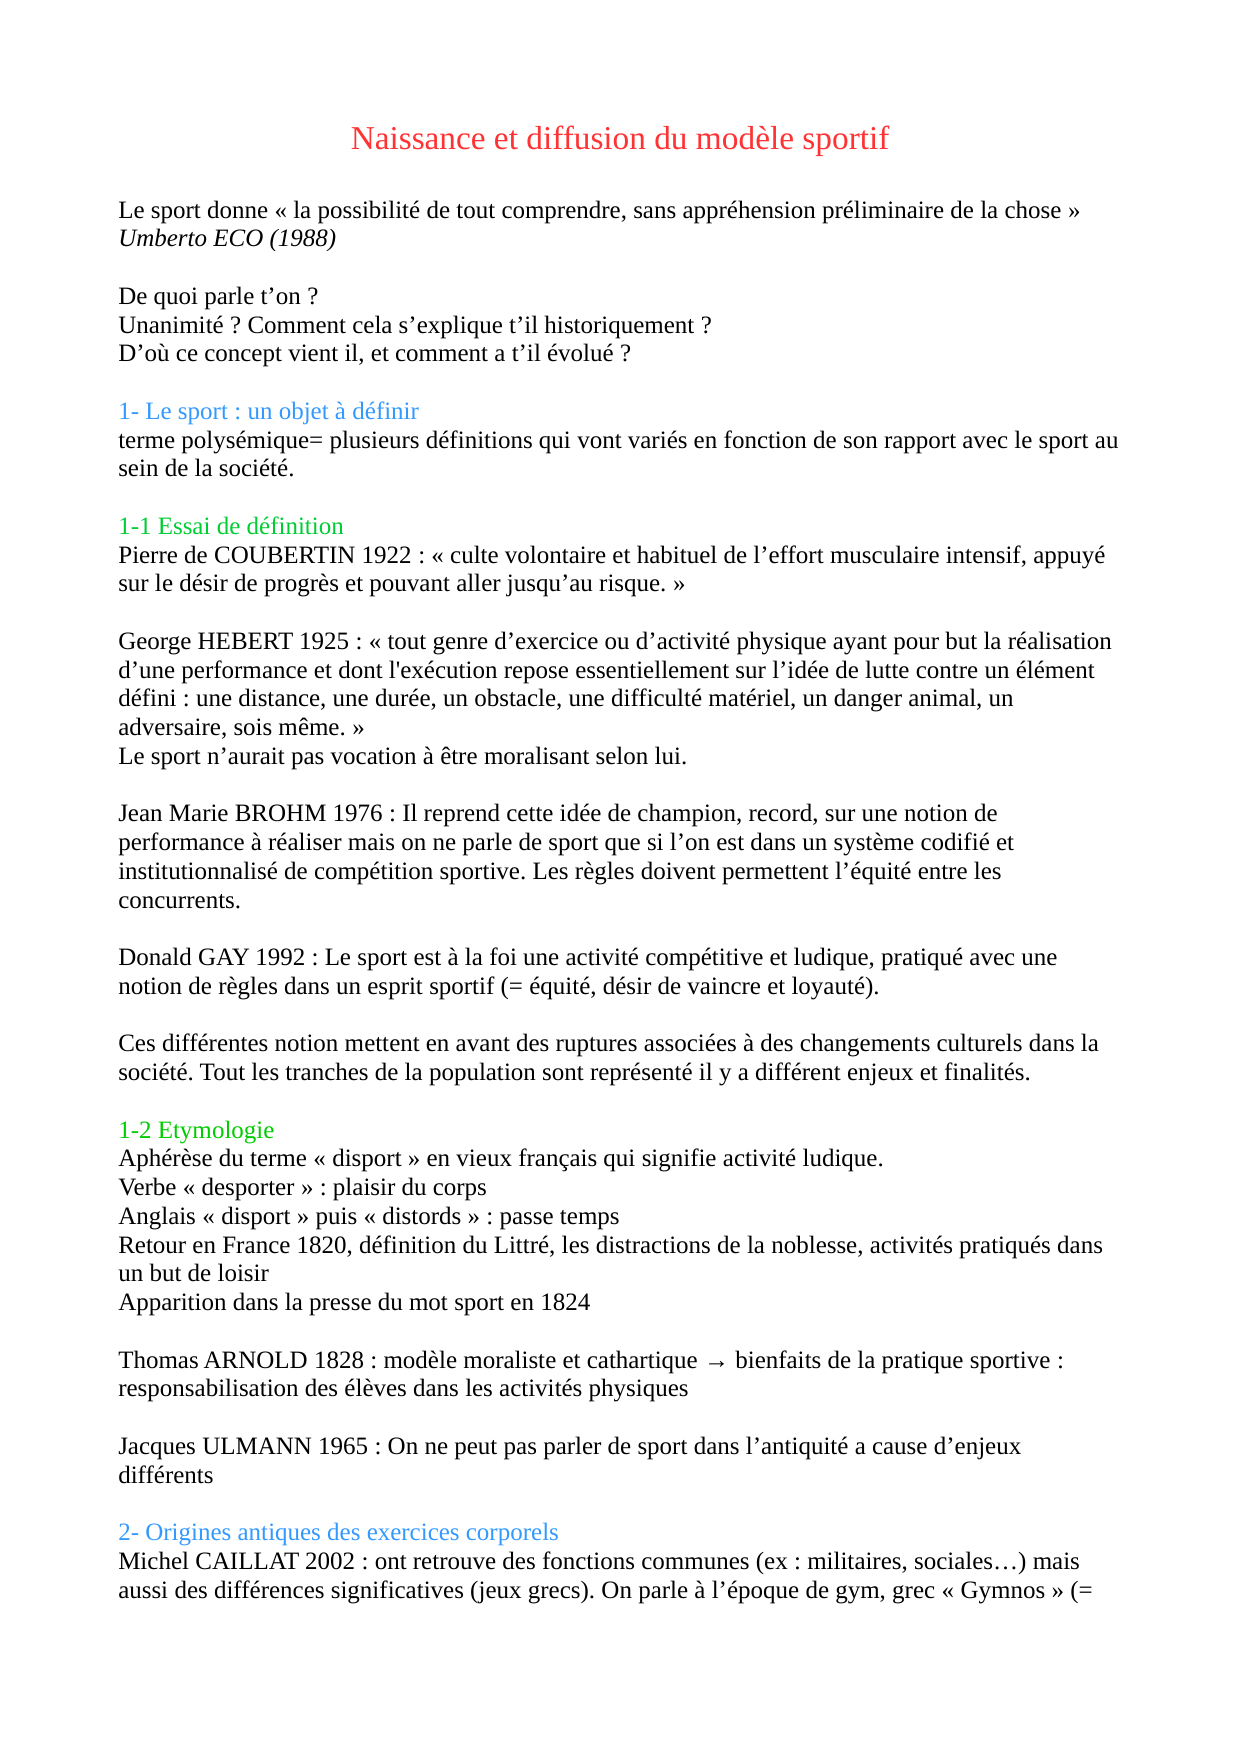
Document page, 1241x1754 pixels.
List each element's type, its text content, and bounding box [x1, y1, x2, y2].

text Ces différentes notion mettent en avant des ruptures associées à des changements culturels dans la société. Tout les tranches de la population sont représenté il y a différent enjeux et finalités. [118, 1028, 1122, 1086]
text Verbe « desporter » : plaisir du corps [118, 1172, 1122, 1201]
text De quoi parle t’on ? [118, 281, 1122, 310]
text Michel CAILLAT 2002 : ont retrouve des fonctions communes (ex : militaires, sociales…) mais aussi des différences significatives (jeux grecs). On parle à l’époque de gym, grec « Gymnos » (= [118, 1546, 1122, 1603]
text Le sport n’aurait pas vocation à être moralisant selon lui. [118, 741, 1122, 770]
text Retour en France 1820, définition du Littré, les distractions de la noblesse, activités pratiqués dans un but de loisir [118, 1230, 1122, 1287]
text D’où ce concept vient il, et comment a t’il évolué ? [118, 338, 1122, 367]
text Anglais « disport » puis « distords » : passe temps [118, 1201, 1122, 1230]
text 1-2 Etymologie [118, 1115, 1122, 1143]
text Thomas ARNOLD 1828 : modèle moraliste et cathartique → bienfaits de la pratique sportive : responsabilisation des élèves dans les activités physiques [118, 1345, 1122, 1402]
text Pierre de COUBERTIN 1922 : « culte volontaire et habituel de l’effort musculaire intensif, appuyé sur le désir de progrès et pouvant aller jusqu’au risque. » [118, 540, 1122, 597]
text Donald GAY 1992 : Le sport est à la foi une activité compétitive et ludique, pratiqué avec une notion de règles dans un esprit sportif (= équité, désir de vaincre et loyauté). [118, 942, 1122, 1000]
text George HEBERT 1925 : « tout genre d’exercice ou d’activité physique ayant pour but la réalisation d’une performance et dont l'exécution repose essentiellement sur l’idée de lutte contre un élément défini : une distance, une durée, un obstacle, une difficulté matériel, un danger animal, un adversaire, sois même. » [118, 626, 1122, 741]
text Unanimité ? Comment cela s’explique t’il historiquement ? [118, 310, 1122, 338]
text Jacques ULMANN 1965 : On ne peut pas parler de sport dans l’antiquité a cause d’enjeux différents [118, 1431, 1122, 1488]
text Naissance et diffusion du modèle sportif [118, 118, 1122, 156]
text Le sport donne « la possibilité de tout comprendre, sans appréhension préliminaire de la chose » Umberto ECO (1988) [118, 195, 1122, 252]
text terme polysémique= plusieurs définitions qui vont variés en fonction de son rapport avec le sport au sein de la société. [118, 425, 1122, 482]
text 2- Origines antiques des exercices corporels [118, 1517, 1122, 1546]
text Jean Marie BROHM 1976 : Il reprend cette idée de champion, record, sur une notion de performance à réaliser mais on ne parle de sport que si l’on est dans un système codifié et institutionnalisé de compétition sportive. Les règles doivent permettent l’équité entre les concurrents. [118, 798, 1122, 913]
text 1-1 Essai de définition [118, 511, 1122, 540]
text Aphérèse du terme « disport » en vieux français qui signifie activité ludique. [118, 1143, 1122, 1172]
text 1- Le sport : un objet à définir [118, 396, 1122, 425]
text Apparition dans la presse du mot sport en 1824 [118, 1287, 1122, 1316]
